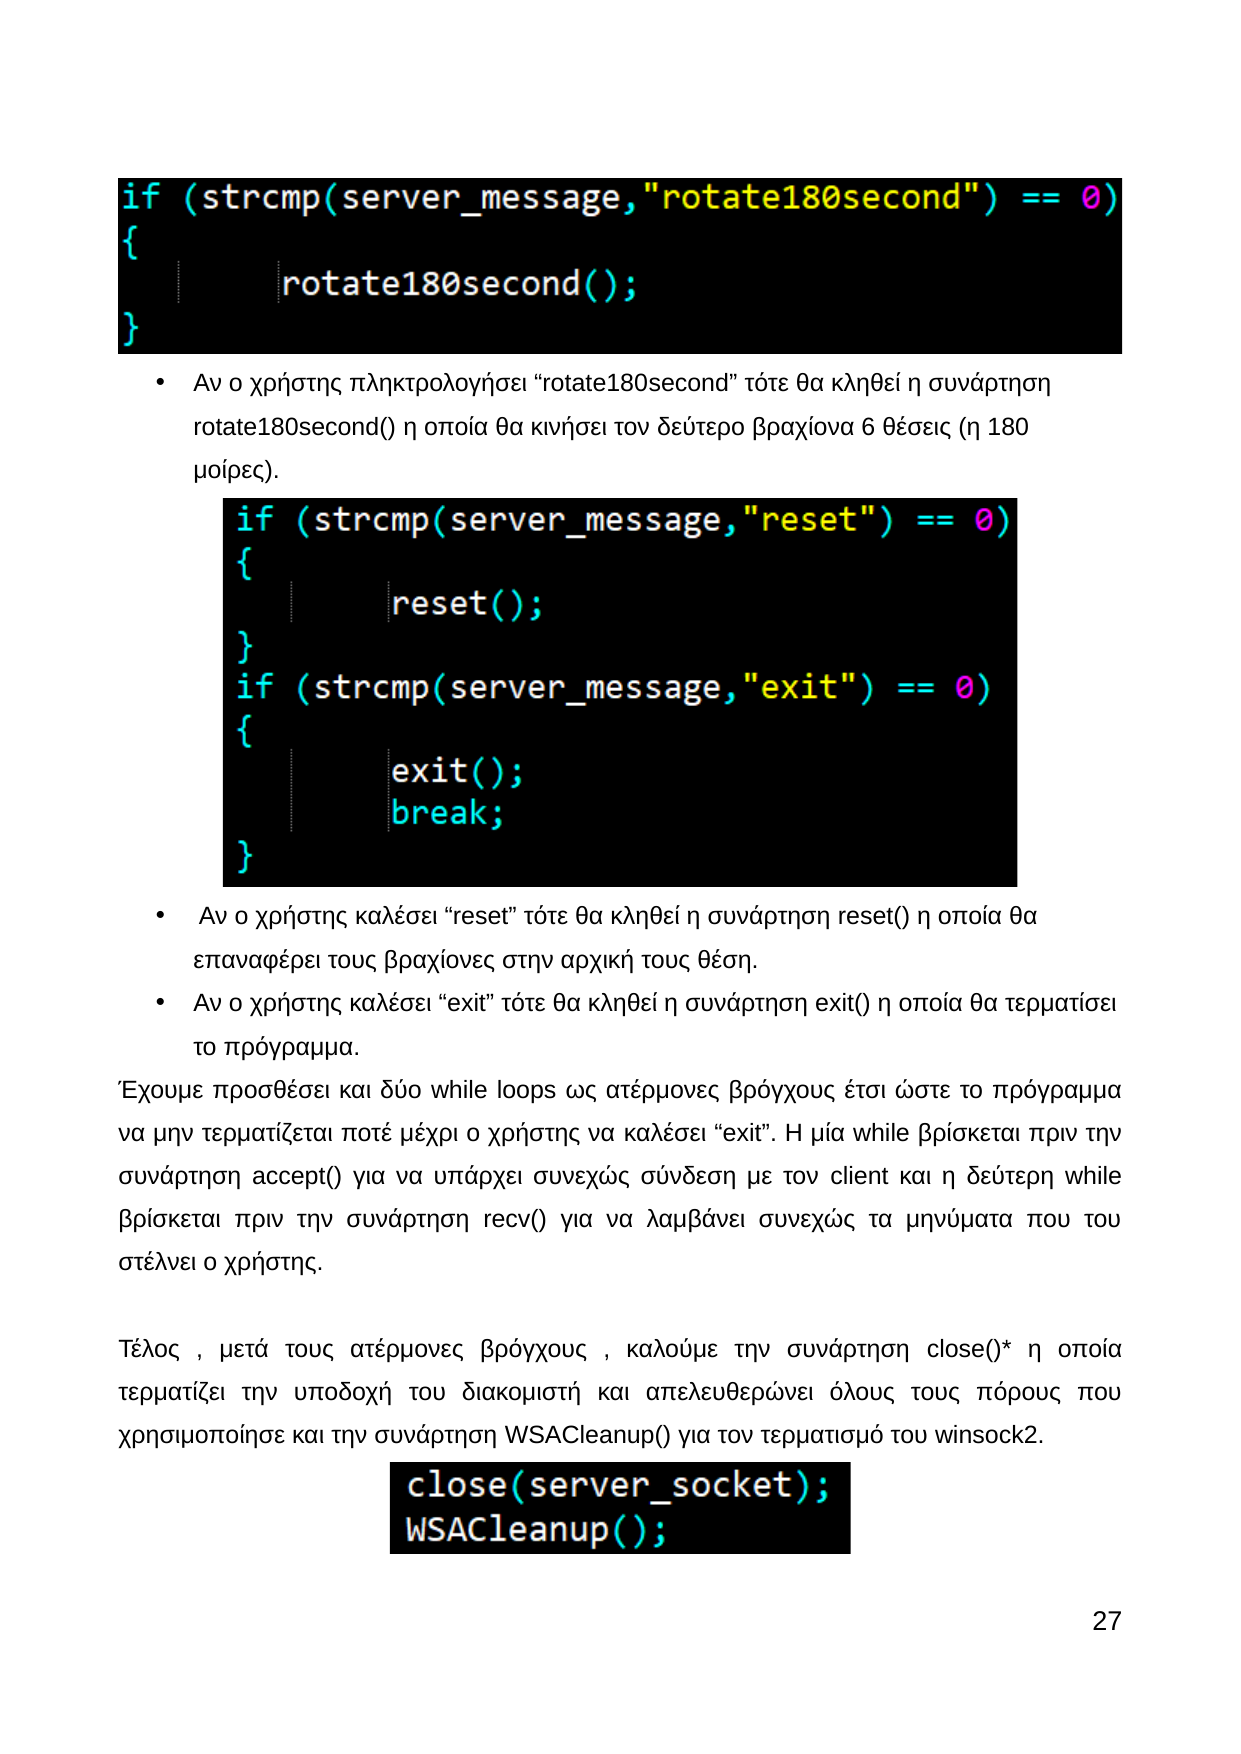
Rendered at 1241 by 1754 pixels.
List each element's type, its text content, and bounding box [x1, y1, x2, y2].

text Έχουμε προσθέσει και δύο while loops ως ατέρμονες βρόγχους έτσι ώστε το πρόγραμμα να μην τερματίζεται ποτέ μέχρι ο χρήστης να καλέσει “exit”. Η μία while βρίσκεται πριν την συνάρτηση accept() για να υπάρχει συνεχώς σύνδεση με τον client και η δεύτερη while βρίσκεται πριν την συνάρτηση recv() για να λαμβάνει συνεχώς τα μηνύματα που του στέλνει ο χρήστης. [118, 1075, 1122, 1276]
picture [222, 498, 1018, 887]
list Αν ο χρήστης καλέσει “reset” τότε θα κληθεί η συνάρτηση reset() η οποία θα επαναφέρει τους βραχίονες στην αρχική τους θέση. [156, 498, 1122, 973]
text Τέλος , μετά τους ατέρμονες βρόγχους , καλούμε την συνάρτηση close()* η οποία τερματίζει την υποδοχή του διακομιστή και απελευθερώνει όλους τους πόρους που χρησιμοποίησε και την συνάρτηση WSACleanup() για τον τερματισμό του winsock2. [118, 1333, 1122, 1448]
list Αν ο χρήστης πληκτρολογήσει “rotate180second” τότε θα κληθεί η συνάρτηση rotate180second() η οποία θα κινήσει τον δεύτερο βραχίονα 6 θέσεις (η 180 μοίρες). [156, 354, 1122, 484]
list Αν ο χρήστης καλέσει “exit” τότε θα κληθεί η συνάρτηση exit() η οποία θα τερματίσει το πρόγραμμα. [156, 988, 1122, 1060]
picture [118, 178, 1123, 354]
picture [389, 1462, 851, 1554]
